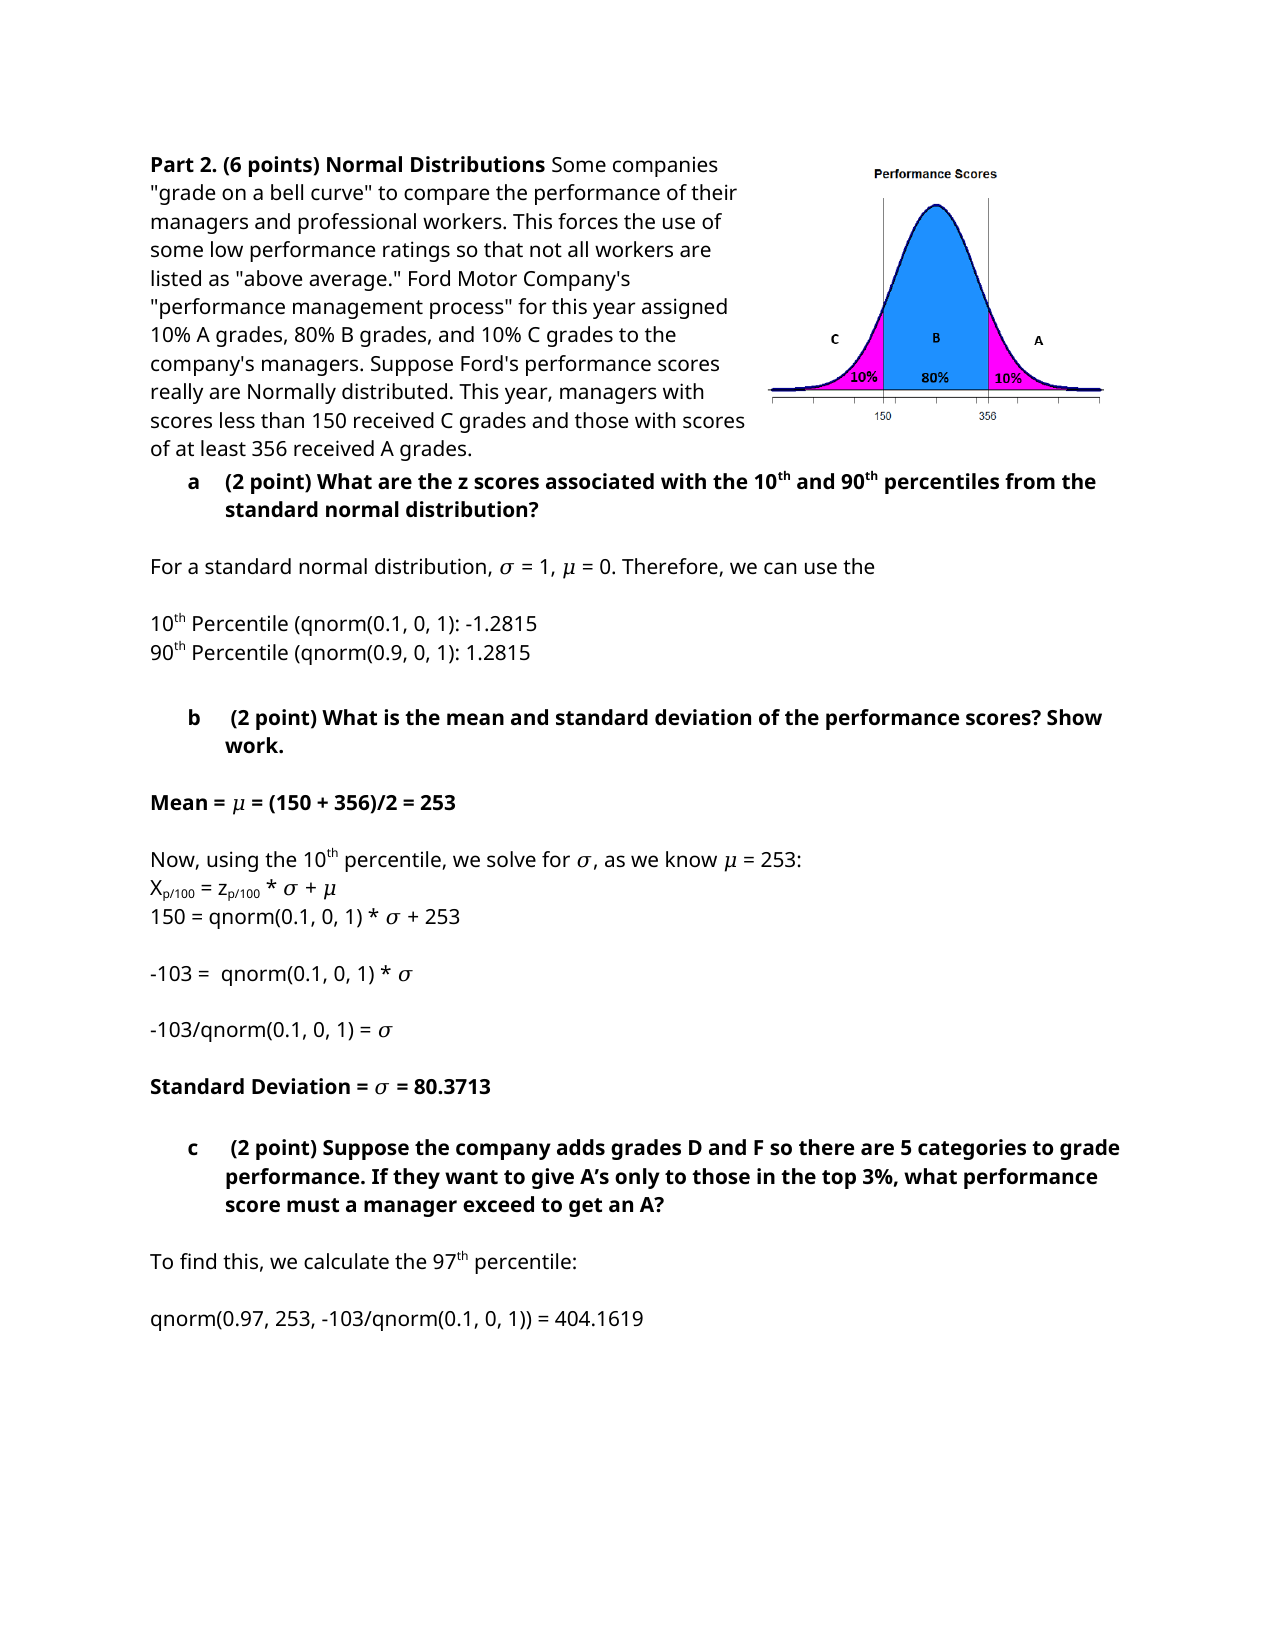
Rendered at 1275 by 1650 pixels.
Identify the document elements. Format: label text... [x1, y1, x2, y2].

text 90th Percentile (qnorm(0.9, 0, 1): 1.2815 [150, 638, 1125, 666]
text 10th Percentile (qnorm(0.1, 0, 1): -1.2815 [150, 609, 1125, 638]
subtitle (2 point) What are the z scores associated with the 10th and 90th percentiles from the standard normal distribution? [187, 467, 1125, 524]
text 150 = qnorm(0.1, 0, 1) * 𝜎 + 253 [150, 902, 1125, 930]
text To find this, we calculate the 97th percentile: [150, 1247, 1125, 1276]
picture [767, 163, 1104, 420]
text -103/qnorm(0.1, 0, 1) = 𝜎 [150, 1016, 1125, 1044]
text Mean = 𝜇 = (150 + 356)/2 = 253 [150, 788, 1125, 817]
text Standard Deviation = 𝜎 = 80.3713 [150, 1072, 1125, 1101]
text -103 = qnorm(0.1, 0, 1) * 𝜎 [150, 959, 1125, 987]
text qnorm(0.97, 253, -103/qnorm(0.1, 0, 1)) = 404.1619 [150, 1304, 1125, 1333]
text Now, using the 10th percentile, we solve for 𝜎, as we know 𝜇 = 253: [150, 845, 1125, 873]
text Xp/100 = zp/100 * 𝜎 + 𝜇 [150, 873, 1125, 902]
text For a standard normal distribution, 𝜎 = 1, 𝜇 = 0. Therefore, we can use the [150, 552, 1125, 581]
subtitle (2 point) Suppose the company adds grades D and F so there are 5 categories to grade performance. If they want to give A’s only to those in the top 3%, what performance score must a manager exceed to get an A? [187, 1133, 1125, 1219]
subtitle (2 point) What is the mean and standard deviation of the performance scores? Show work. [187, 703, 1125, 760]
subtitle Part 2. (6 points) Normal Distributions Some companies "grade on a bell curve" to compare the performance of their managers and professional workers. This forces the use of some low performance ratings so that not all workers are listed as "above average." Ford Motor Company's "performance management process" for this year assigned 10% A grades, 80% B grades, and 10% C grades to the company's managers. Suppose Ford's performance scores really are Normally distributed. This year, managers with scores less than 150 received C grades and those with scores of at least 356 received A grades. [150, 150, 1125, 463]
